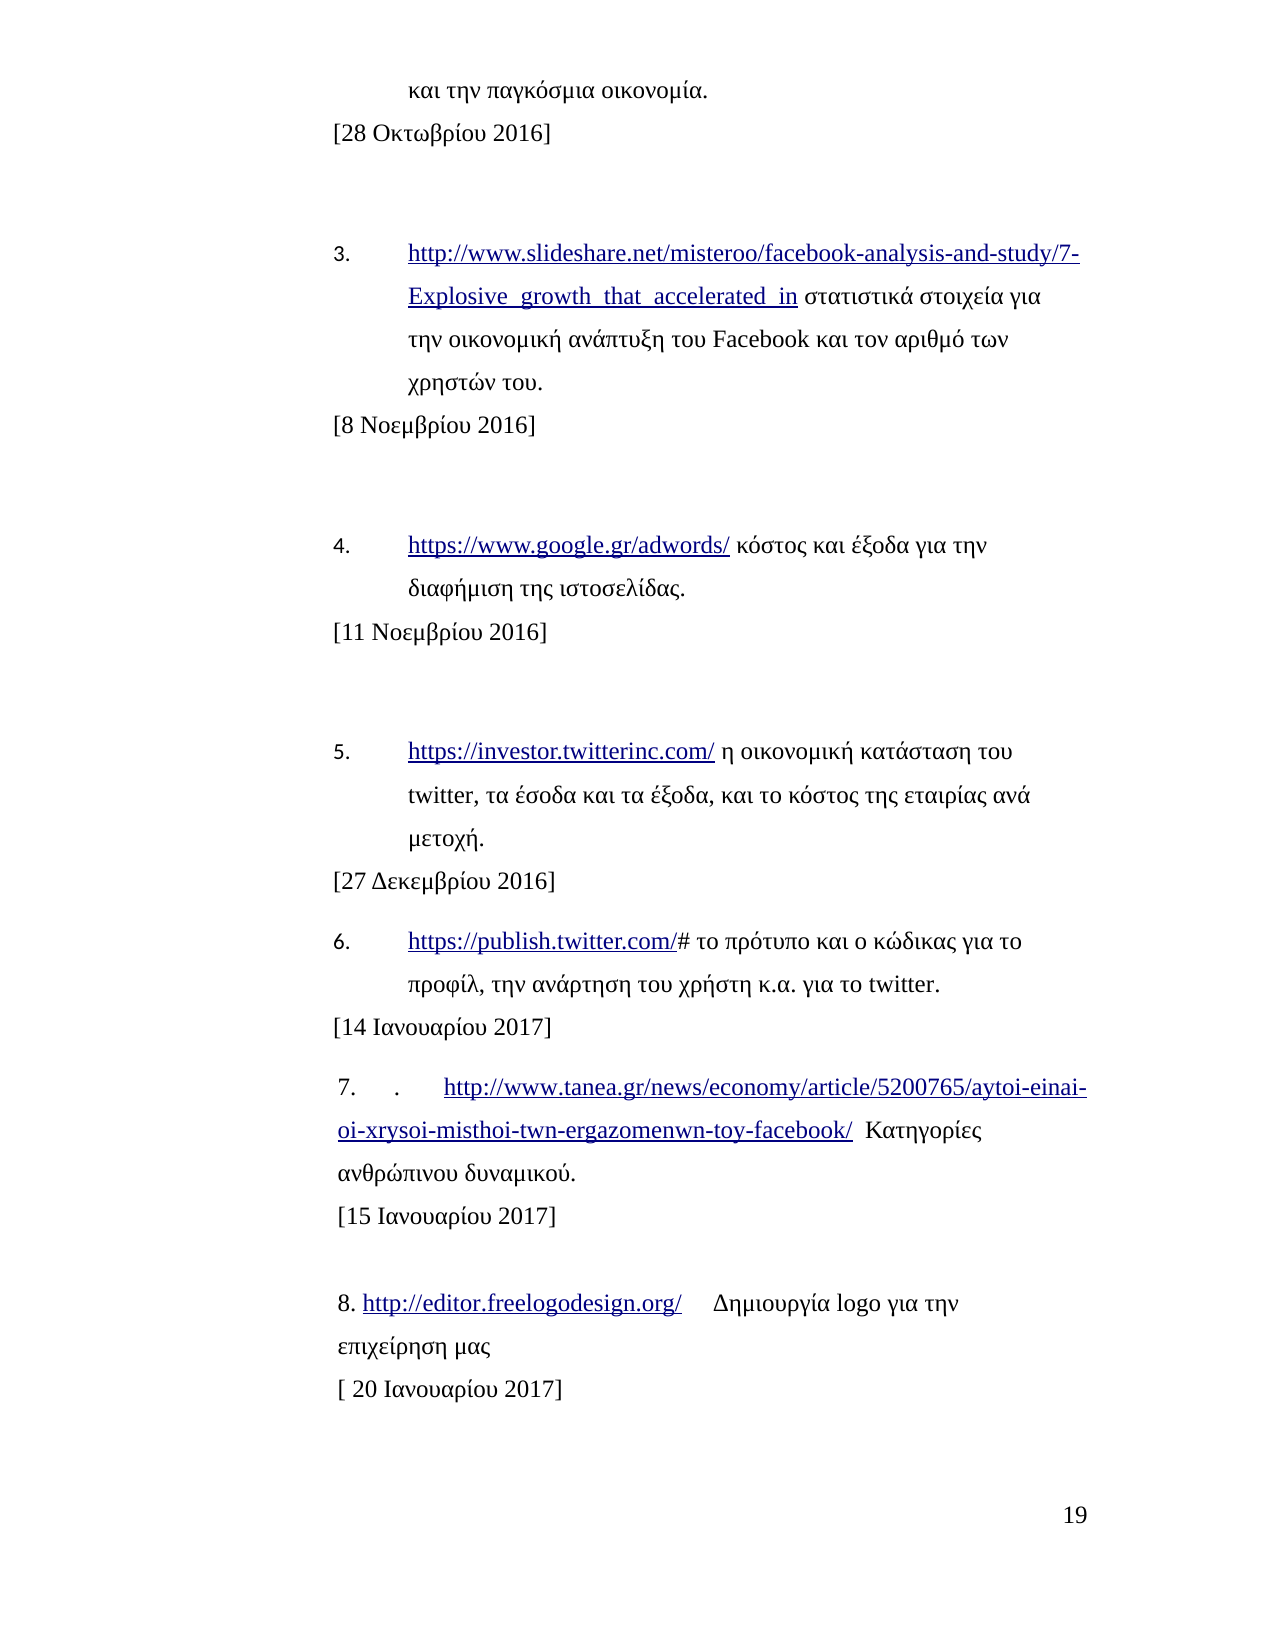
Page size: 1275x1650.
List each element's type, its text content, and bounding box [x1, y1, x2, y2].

list https://investor.twitterinc.com/ η οικονομική κατάσταση του twitter, τα έσοδα και τα έξοδα, και το κόστος της εταιρίας ανά μετοχή. [333, 736, 1087, 852]
list https://publish.twitter.com/# το πρότυπο και ο κώδικας για το προφίλ, την ανάρτηση του χρήστη κ.α. για το twitter. [333, 926, 1087, 998]
list https://www.google.gr/adwords/ κόστος και έξοδα για την διαφήμιση της ιστοσελίδας. [333, 530, 1087, 602]
text 7. . http://www.tanea.gr/news/economy/article/5200765/aytoi-einai-oi-xrysoi-misthoi-twn-ergazomenwn-toy-facebook/ Κατηγορίες ανθρώπινου δυναμικού. [337, 1072, 1087, 1187]
text [14 Ιανουαρίου 2017] [333, 1012, 1087, 1041]
text [28 Οκτωβρίου 2016] [333, 118, 1087, 147]
text 8. http://editor.freelogodesign.org/ Δημιουργία logo για την επιχείρηση μας [337, 1288, 1087, 1359]
text [27 Δεκεμβρίου 2016] [333, 866, 1087, 895]
list http://www.slideshare.net/misteroo/facebook-analysis-and-study/7- Explosive_growth_that_accelerated_in στατιστικά στοιχεία για την οικονομική ανάπτυξη του Facebook και τον αριθμό των χρηστών του. [333, 238, 1087, 396]
list και την παγκόσμια οικονομία. [333, 75, 1087, 104]
text [11 Νοεμβρίου 2016] [333, 617, 1087, 645]
text [ 20 Ιανουαρίου 2017] [295, 1374, 1087, 1403]
text [8 Νοεμβρίου 2016] [333, 411, 1087, 439]
text [15 Ιανουαρίου 2017] [337, 1201, 1087, 1230]
